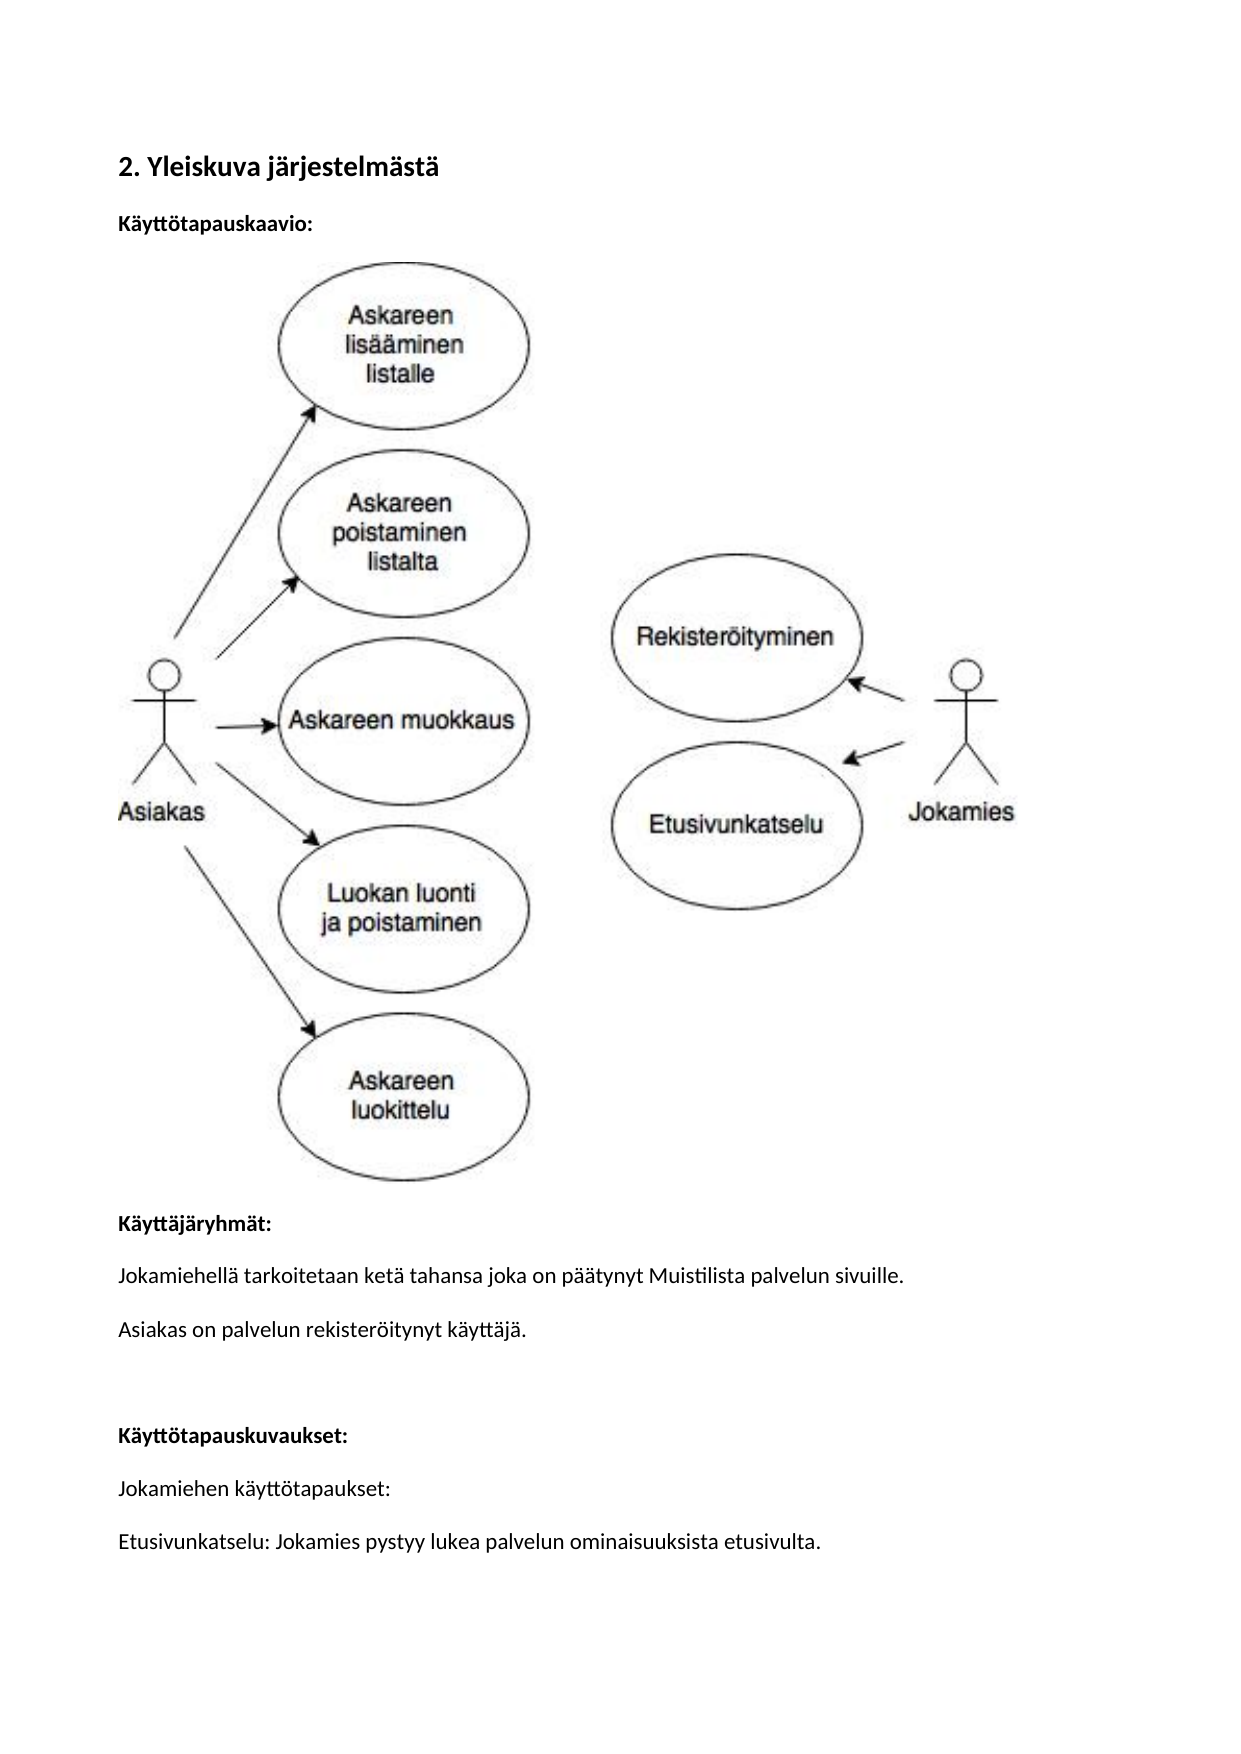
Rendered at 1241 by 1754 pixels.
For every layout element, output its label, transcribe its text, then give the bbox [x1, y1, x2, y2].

text Jokamiehellä tarkoitetaan ketä tahansa joka on päätynyt Muistilista palvelun sivuille. [118, 1262, 1122, 1290]
text Käyttötapauskuvaukset: [118, 1421, 1122, 1449]
text Käyttötapauskaavio: [118, 209, 1122, 237]
text 2. Yleiskuva järjestelmästä [118, 148, 1122, 183]
text Jokamiehen käyttötapaukset: [118, 1474, 1122, 1502]
text Etusivunkatselu: Jokamies pystyy lukea palvelun ominaisuuksista etusivulta. [118, 1527, 1122, 1555]
text Käyttäjäryhmät: [118, 1209, 1122, 1237]
text Asiakas on palvelun rekisteröitynyt käyttäjä. [118, 1315, 1122, 1343]
